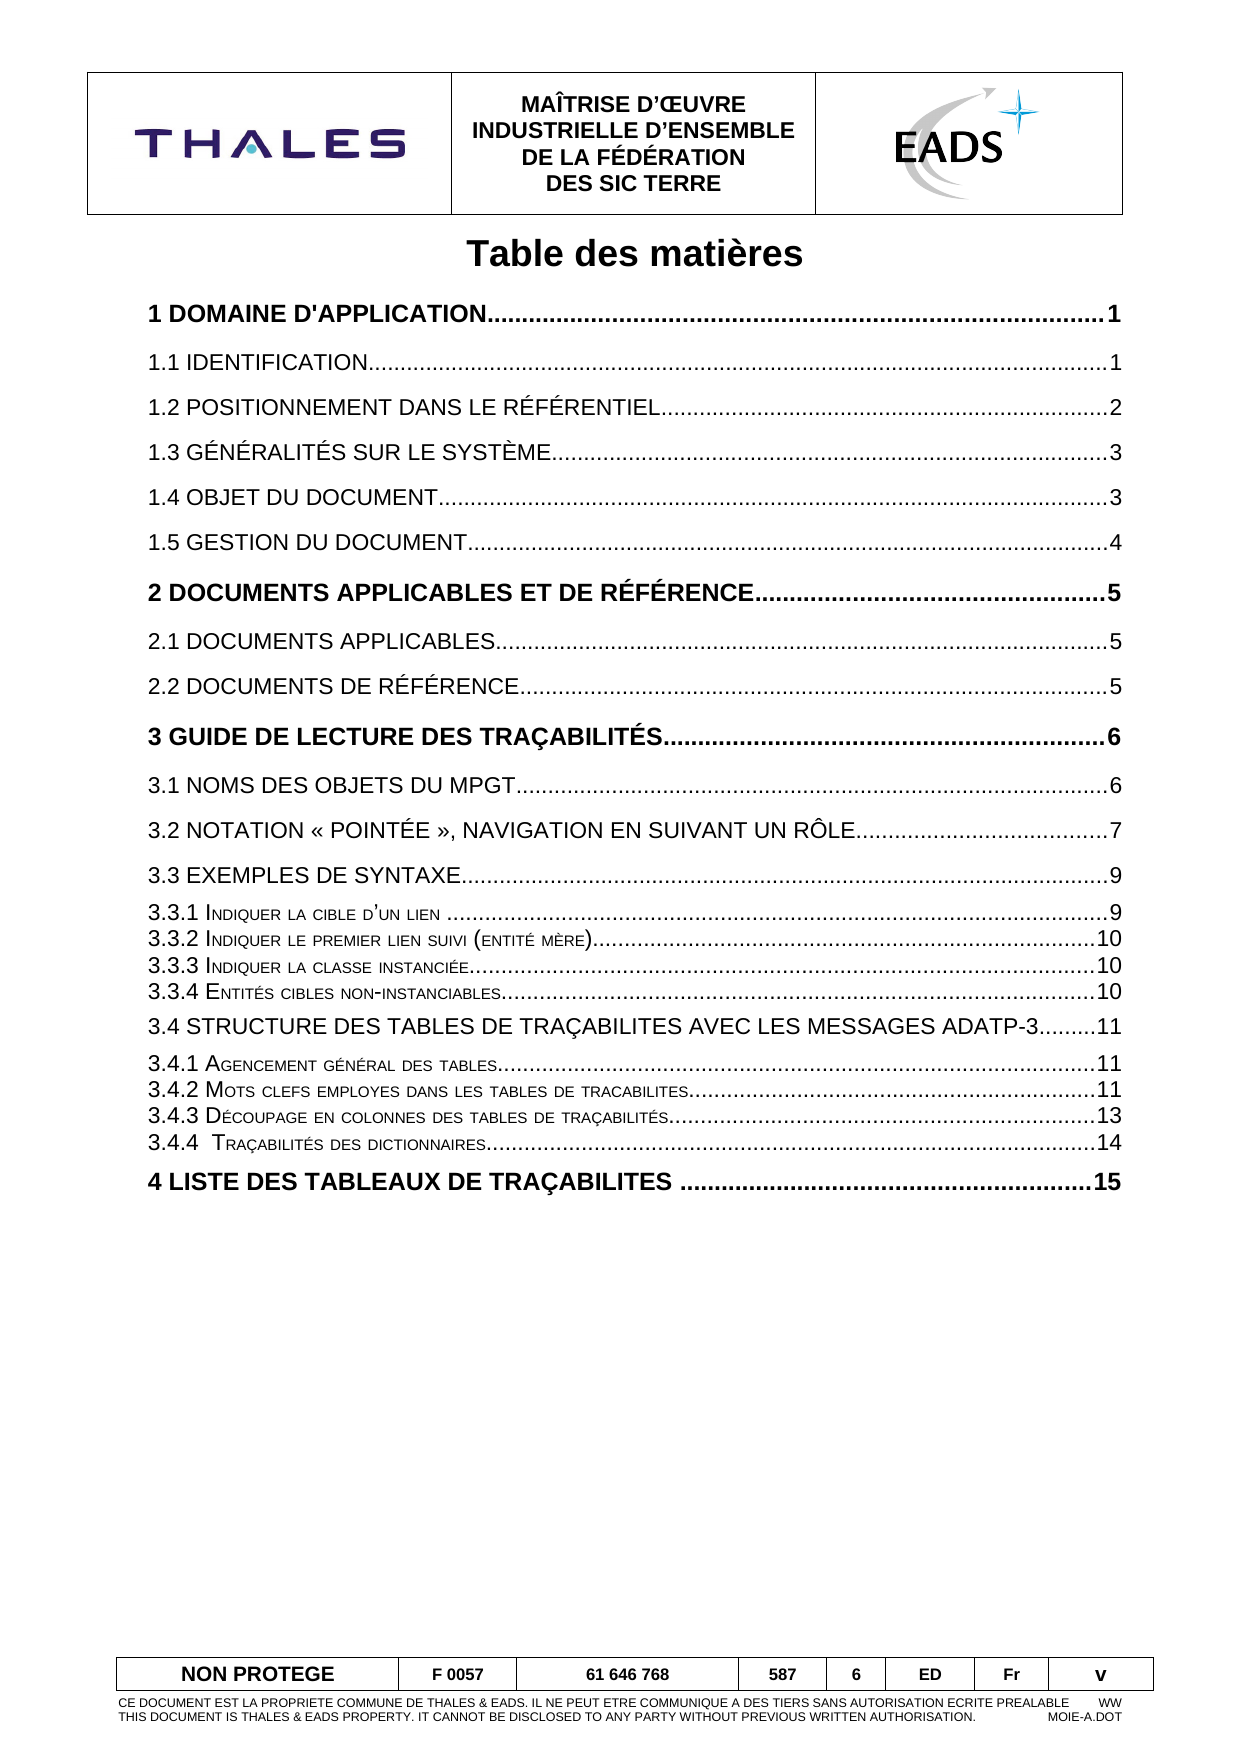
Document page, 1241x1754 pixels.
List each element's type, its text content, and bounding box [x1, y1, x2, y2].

text 3.3.3 Indiquer la classe instanciée 10 [148, 952, 1122, 978]
text 3 Guide de lecture des traçabilités 6 [148, 722, 1122, 751]
text 2.2 Documents de référence 5 [148, 673, 1122, 699]
text 2 documents Applicables et de référence 5 [148, 578, 1122, 607]
text 3.4.4 Traçabilités des dictionnaires 14 [148, 1128, 1122, 1155]
text 3.3 exemples de syntaxe 9 [148, 862, 1122, 888]
text Table des matières [148, 231, 1122, 274]
text 1.5 Gestion du Document 4 [148, 529, 1122, 556]
text 3.2 Notation « pointée », navigation en suivant un rôle 7 [148, 817, 1122, 843]
text 3.3.2 Indiquer le premier lien suivi (entité mère) 10 [148, 925, 1122, 952]
text 3.4.1 Agencement général des tables 11 [148, 1049, 1122, 1076]
picture [888, 81, 1050, 206]
text 3.1 Noms des objets du MPGT 6 [148, 772, 1122, 798]
text 3.4.3 Découpage en colonnes des tables de traçabilités 13 [148, 1102, 1122, 1128]
text 3.4.2 Mots clefs employes dans les tables de tracabilites 11 [148, 1076, 1122, 1102]
text 3.3.4 Entités cibles non-instanciables 10 [148, 978, 1122, 1004]
text 1.3 généralités sur le système 3 [148, 439, 1122, 465]
text 3.3.1 Indiquer la cible d’un lien 9 [148, 899, 1122, 925]
picture [111, 108, 428, 179]
text 1 Domaine d'application 1 [148, 299, 1122, 328]
text 1.1 Identification 1 [148, 349, 1122, 375]
text 2.1 Documents applicables 5 [148, 628, 1122, 654]
text 1.2 Positionnement dans le référentiel 2 [148, 394, 1122, 420]
text 3.4 Structure des tables de traçabilites avec les Messages ADatP-3 11 [148, 1013, 1122, 1039]
text 4 Liste des tableaux de traçabilites 15 [148, 1167, 1122, 1196]
text 1.4 Objet du document 3 [148, 484, 1122, 510]
